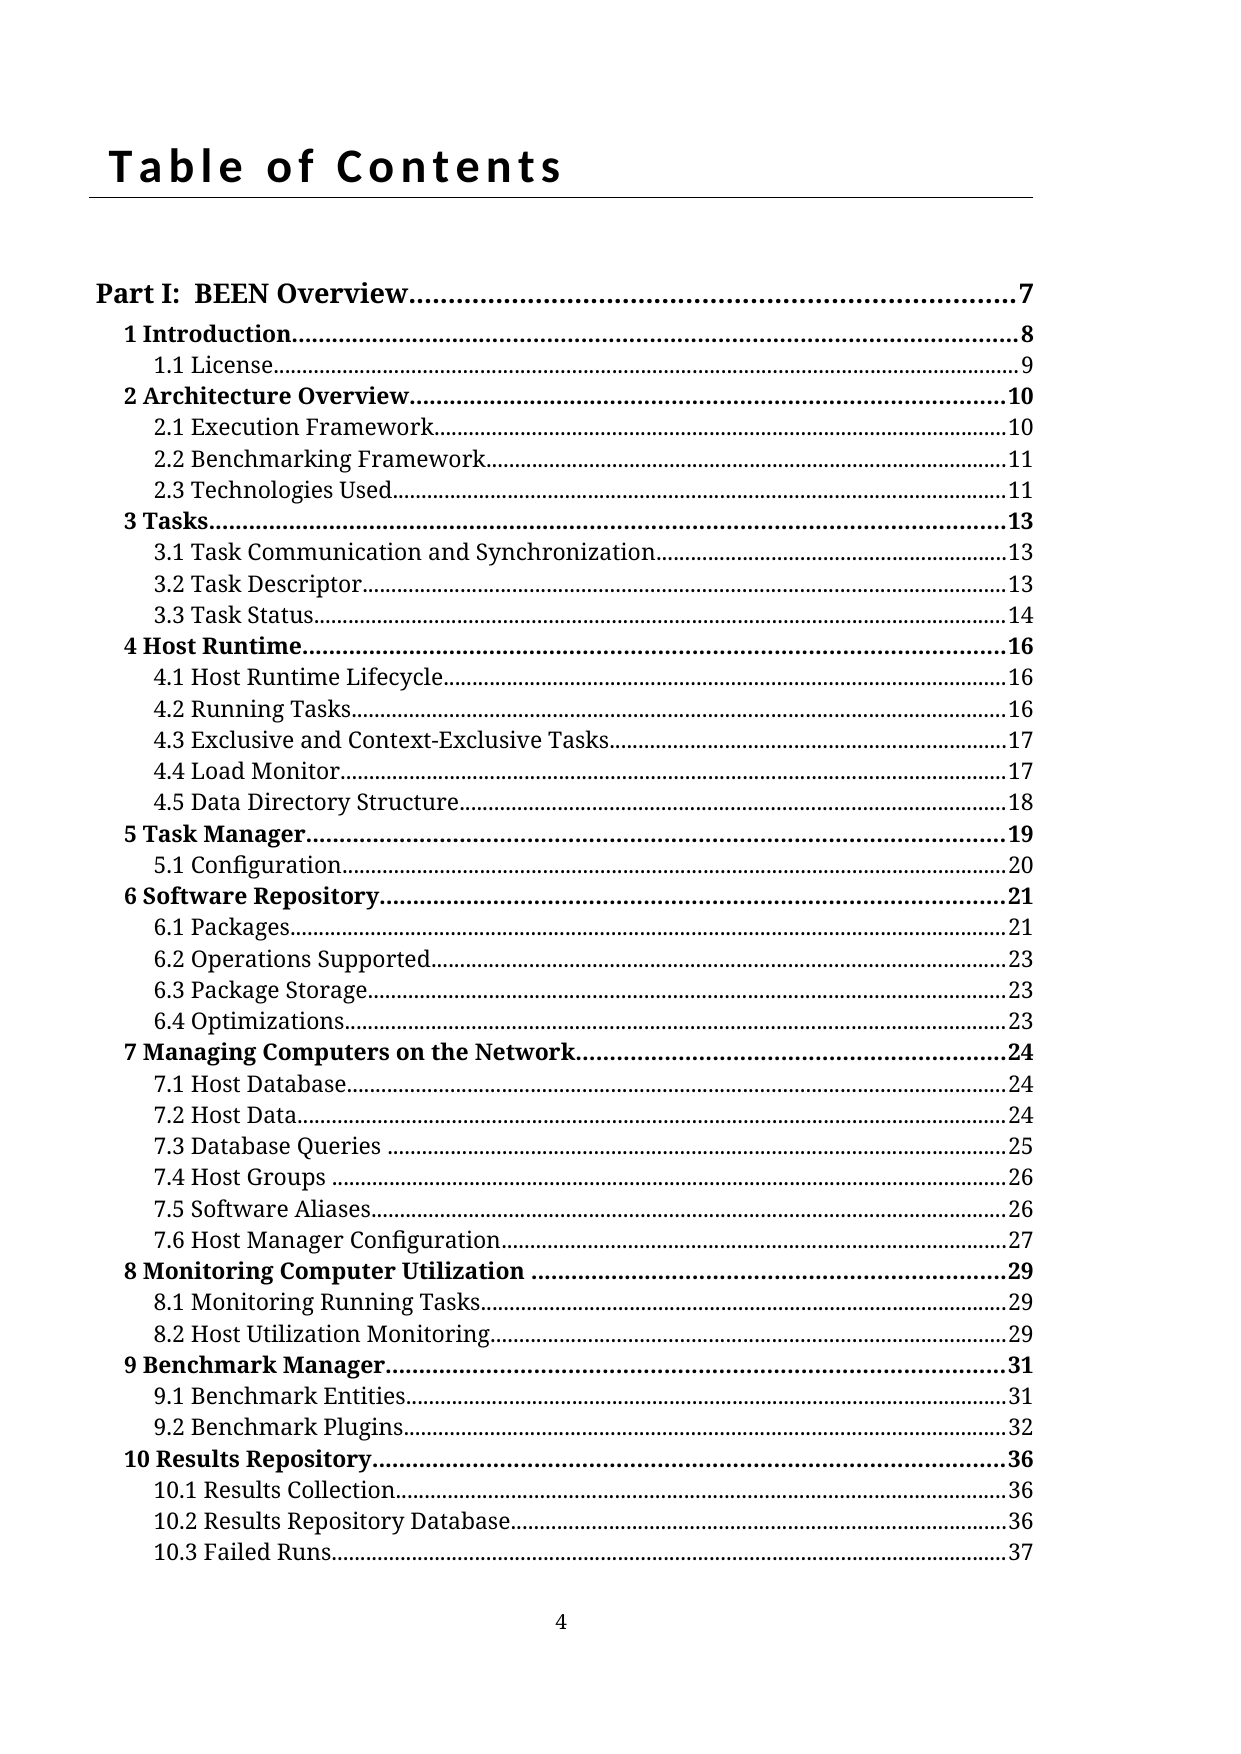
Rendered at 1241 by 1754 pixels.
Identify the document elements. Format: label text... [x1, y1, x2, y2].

text 8.1 Monitoring Running Tasks 29 [147, 1286, 1033, 1317]
text 4 Host Runtime 16 [118, 630, 1033, 661]
text 3.2 Task Descriptor 13 [147, 567, 1033, 599]
text 9.1 Benchmark Entities 31 [147, 1380, 1033, 1411]
text 6.2 Operations Supported 23 [147, 942, 1033, 974]
text Part I: BEEN Overview 7 [88, 275, 1033, 312]
text 8 Monitoring Computer Utilization 29 [118, 1255, 1033, 1286]
text 2.3 Technologies Used 11 [147, 474, 1033, 505]
text 1 Introduction 8 [118, 317, 1033, 349]
text 5.1 Configuration 20 [147, 849, 1033, 880]
text 7 Managing Computers on the Network 24 [118, 1036, 1033, 1067]
text 4.5 Data Directory Structure 18 [147, 786, 1033, 817]
text 10.3 Failed Runs 37 [147, 1536, 1033, 1567]
text 2.1 Execution Framework 10 [147, 411, 1033, 442]
text 2.2 Benchmarking Framework 11 [147, 442, 1033, 474]
text 4.3 Exclusive and Context-Exclusive Tasks 17 [147, 724, 1033, 755]
text 7.2 Host Data 24 [147, 1099, 1033, 1130]
text 9 Benchmark Manager 31 [118, 1349, 1033, 1380]
text 5 Task Manager 19 [118, 817, 1033, 849]
subtitle Table of Contents [88, 143, 1033, 198]
text 10.2 Results Repository Database 36 [147, 1505, 1033, 1536]
text 7.1 Host Database 24 [147, 1067, 1033, 1099]
text 6.4 Optimizations 23 [147, 1005, 1033, 1036]
text 7.6 Host Manager Configuration 27 [147, 1224, 1033, 1255]
text 2 Architecture Overview 10 [118, 380, 1033, 411]
text 3 Tasks 13 [118, 505, 1033, 536]
text 4.2 Running Tasks 16 [147, 692, 1033, 724]
text 3.3 Task Status 14 [147, 599, 1033, 630]
text 7.3 Database Queries 25 [147, 1130, 1033, 1161]
text 4.4 Load Monitor 17 [147, 755, 1033, 786]
text 10.1 Results Collection 36 [147, 1474, 1033, 1505]
text 3.1 Task Communication and Synchronization 13 [147, 536, 1033, 567]
text 6 Software Repository 21 [118, 880, 1033, 911]
text 6.3 Package Storage 23 [147, 974, 1033, 1005]
text 6.1 Packages 21 [147, 911, 1033, 942]
text 4.1 Host Runtime Lifecycle 16 [147, 661, 1033, 692]
text 10 Results Repository 36 [118, 1442, 1033, 1474]
text 9.2 Benchmark Plugins 32 [147, 1411, 1033, 1442]
text 1.1 License 9 [147, 349, 1033, 380]
text 7.5 Software Aliases 26 [147, 1192, 1033, 1224]
text 8.2 Host Utilization Monitoring 29 [147, 1317, 1033, 1349]
text 7.4 Host Groups 26 [147, 1161, 1033, 1192]
